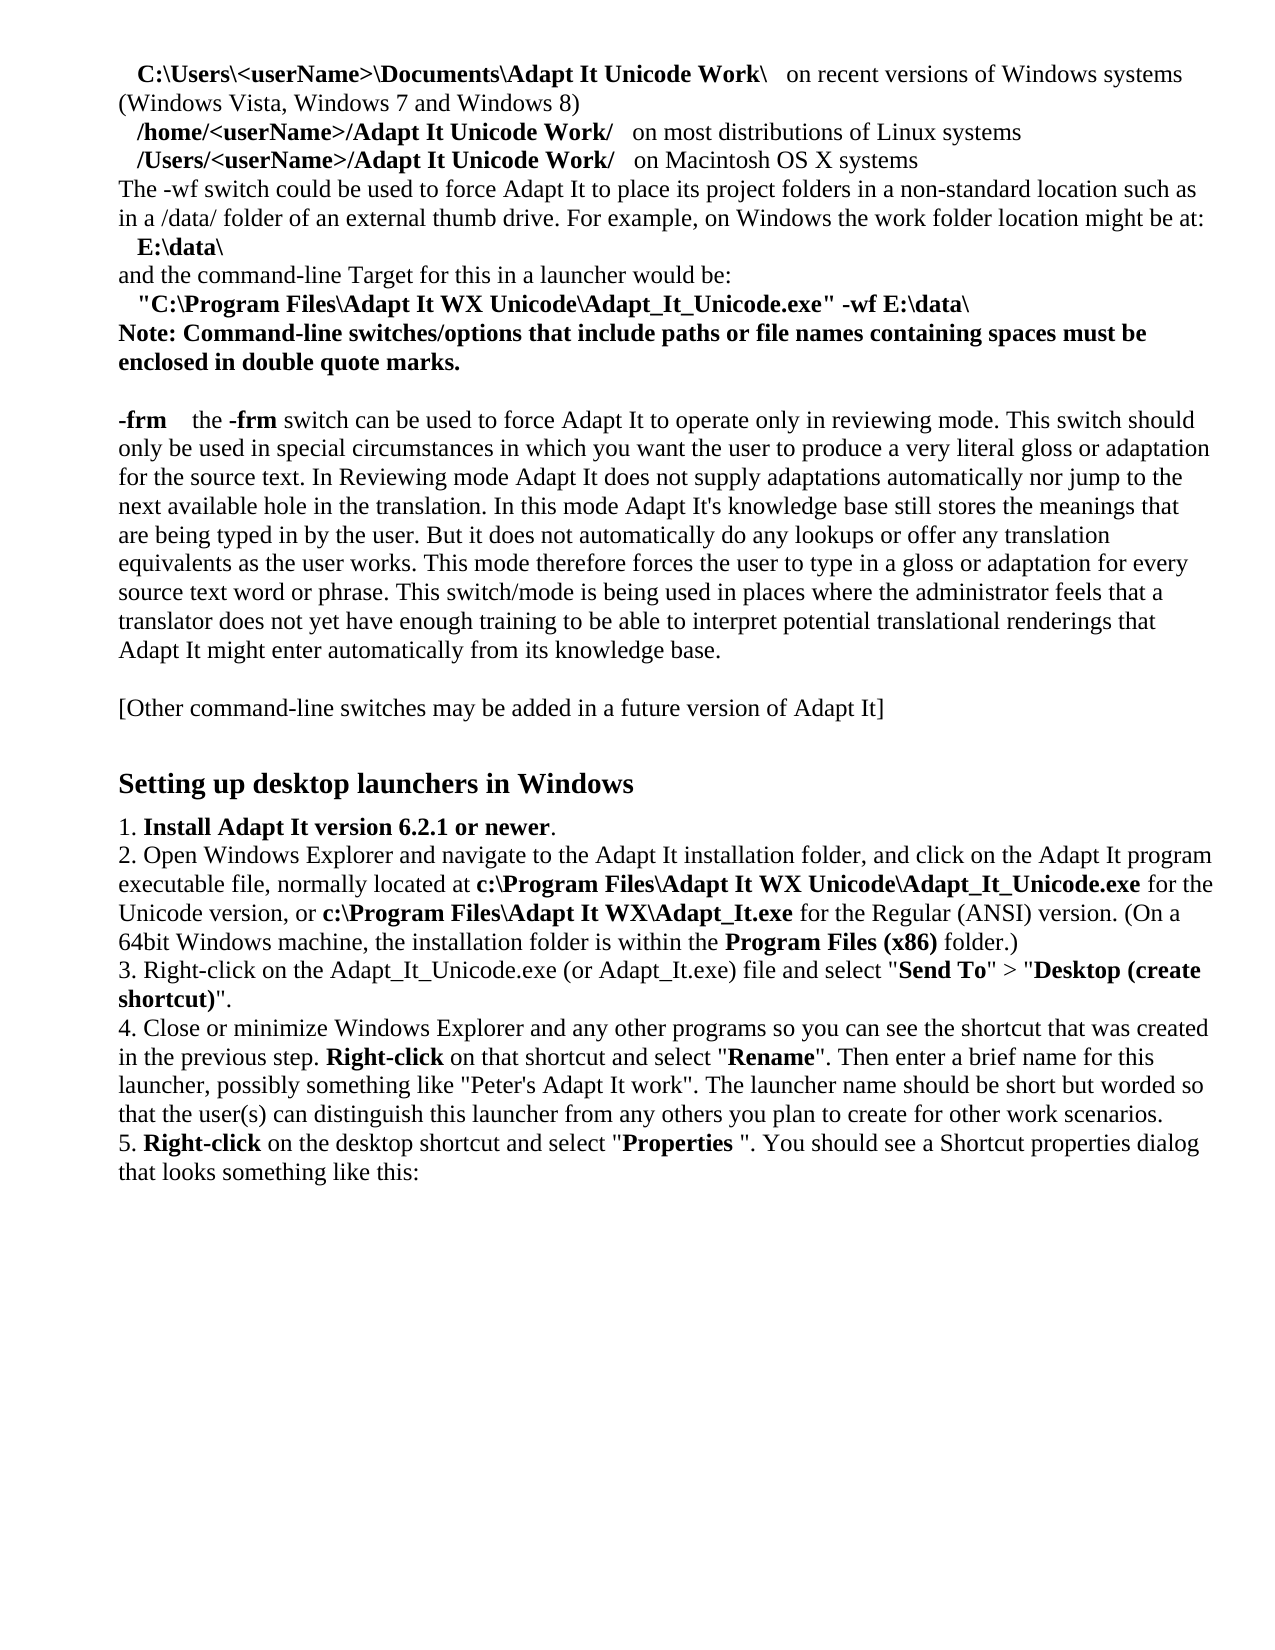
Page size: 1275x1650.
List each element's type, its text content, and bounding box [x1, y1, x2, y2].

text [Other command-line switches may be added in a future version of Adapt It] [118, 693, 1216, 722]
text -frm the -frm switch can be used to force Adapt It to operate only in reviewing mode. This switch should only be used in special circumstances in which you want the user to produce a very literal gloss or adaptation for the source text. In Reviewing mode Adapt It does not supply adaptations automatically nor jump to the next available hole in the translation. In this mode Adapt It's knowledge base still stores the meanings that are being typed in by the user. But it does not automatically do any lookups or offer any translation equivalents as the user works. This mode therefore forces the user to type in a gloss or adaptation for every source text word or phrase. This switch/mode is being used in places where the administrator feels that a translator does not yet have enough training to be able to interpret potential translational renderings that Adapt It might enter automatically from its knowledge base. [118, 405, 1216, 663]
text C:\Users\<userName>\Documents\Adapt It Unicode Work\ on recent versions of Windows systems (Windows Vista, Windows 7 and Windows 8) /home/<userName>/Adapt It Unicode Work/ on most distributions of Linux systems /Users/<userName>/Adapt It Unicode Work/ on Macintosh OS X systems The -wf switch could be used to force Adapt It to place its project folders in a non-standard location such as in a /data/ folder of an external thumb drive. For example, on Windows the work folder location might be at: E:\data\ and the command-line Target for this in a launcher would be: "C:\Program Files\Adapt It WX Unicode\Adapt_It_Unicode.exe" -wf E:\data\ Note: Command-line switches/options that include paths or file names containing spaces must be enclosed in double quote marks. [118, 59, 1216, 375]
subtitle Setting up desktop launchers in Windows [118, 766, 1216, 799]
text 1. Install Adapt It version 6.2.1 or newer. 2. Open Windows Explorer and navigate to the Adapt It installation folder, and click on the Adapt It program executable file, normally located at c:\Program Files\Adapt It WX Unicode\Adapt_It_Unicode.exe for the Unicode version, or c:\Program Files\Adapt It WX\Adapt_It.exe for the Regular (ANSI) version. (On a 64bit Windows machine, the installation folder is within the Program Files (x86) folder.) 3. Right-click on the Adapt_It_Unicode.exe (or Adapt_It.exe) file and select "Send To" > "Desktop (create shortcut)". 4. Close or minimize Windows Explorer and any other programs so you can see the shortcut that was created in the previous step. Right-click on that shortcut and select "Rename". Then enter a brief name for this launcher, possibly something like "Peter's Adapt It work". The launcher name should be short but worded so that the user(s) can distinguish this launcher from any others you plan to create for other work scenarios. 5. Right-click on the desktop shortcut and select "Properties ". You should see a Shortcut properties dialog that looks something like this: [118, 812, 1216, 1186]
